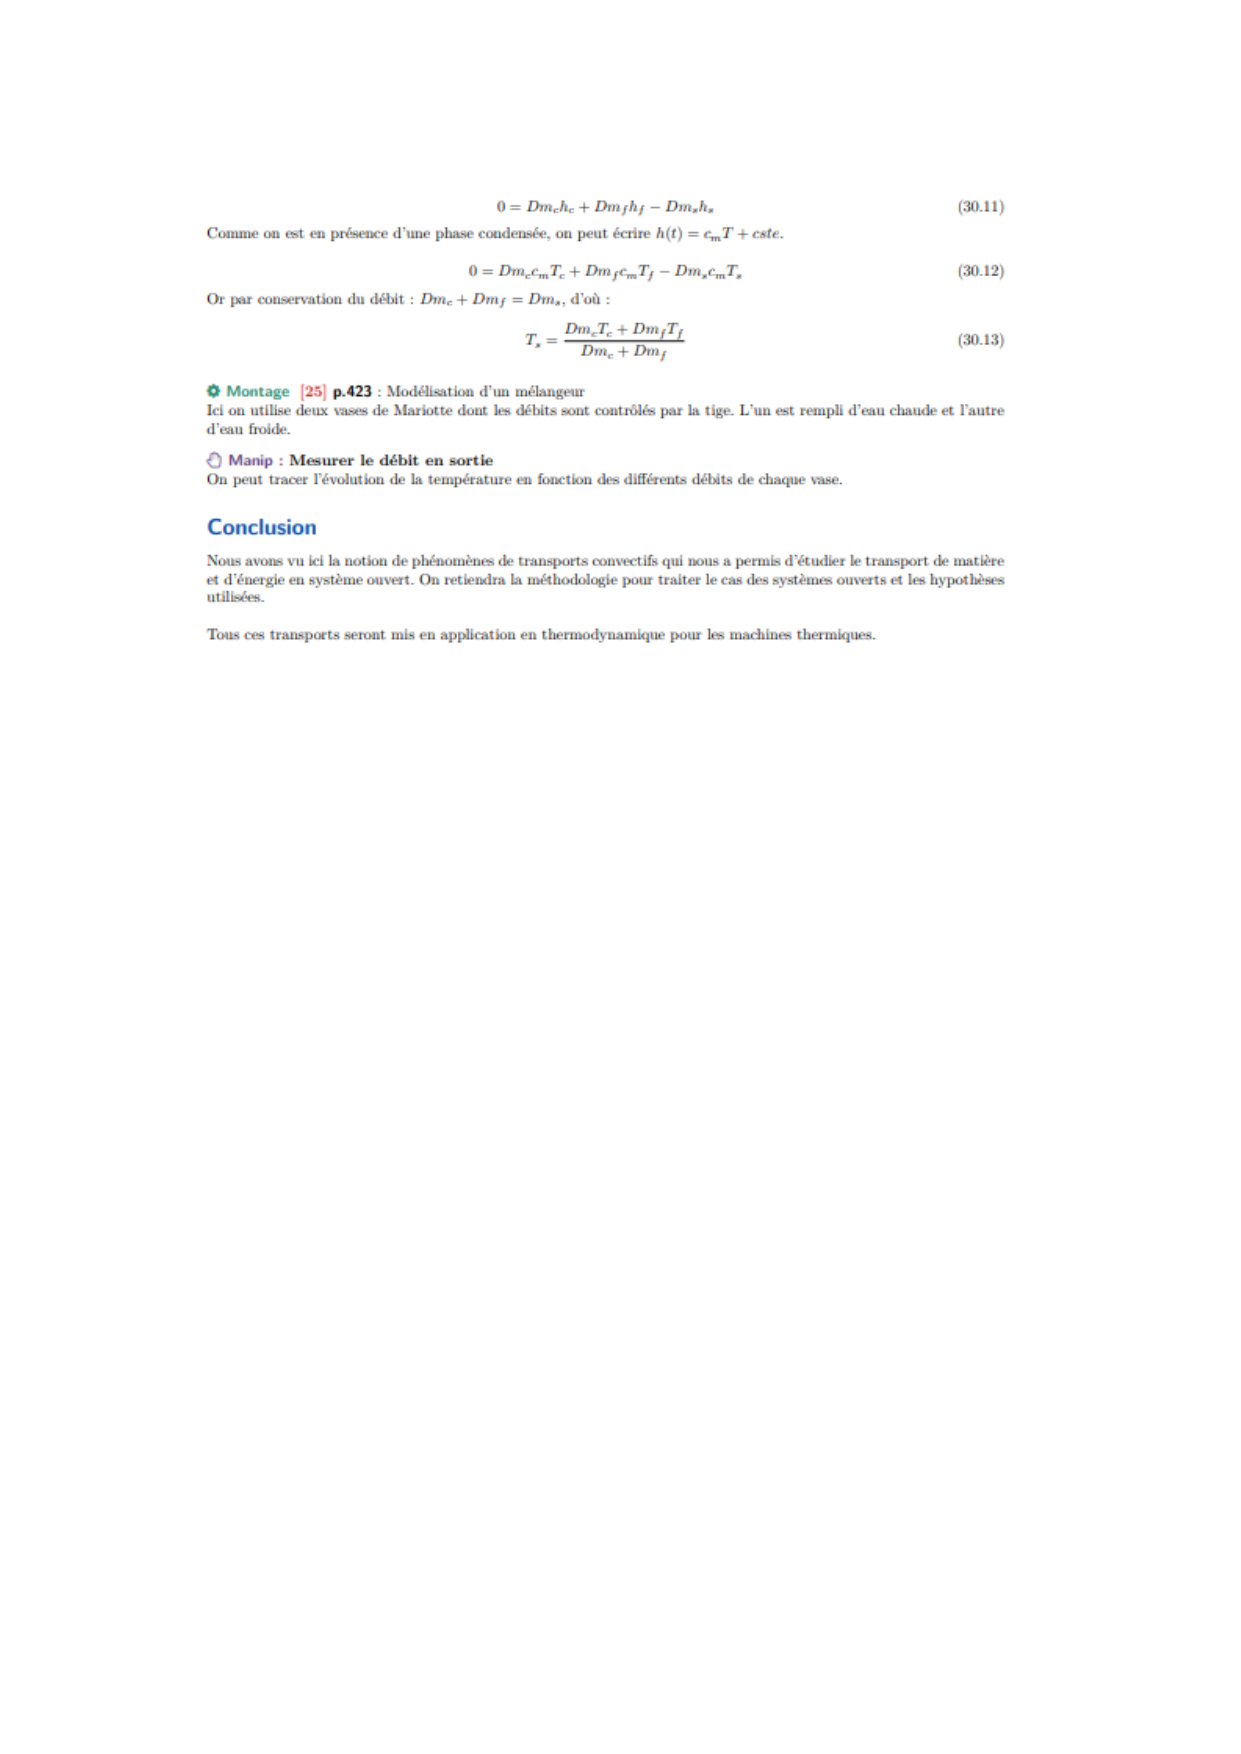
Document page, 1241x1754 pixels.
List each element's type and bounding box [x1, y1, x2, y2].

picture [183, 113, 1035, 657]
